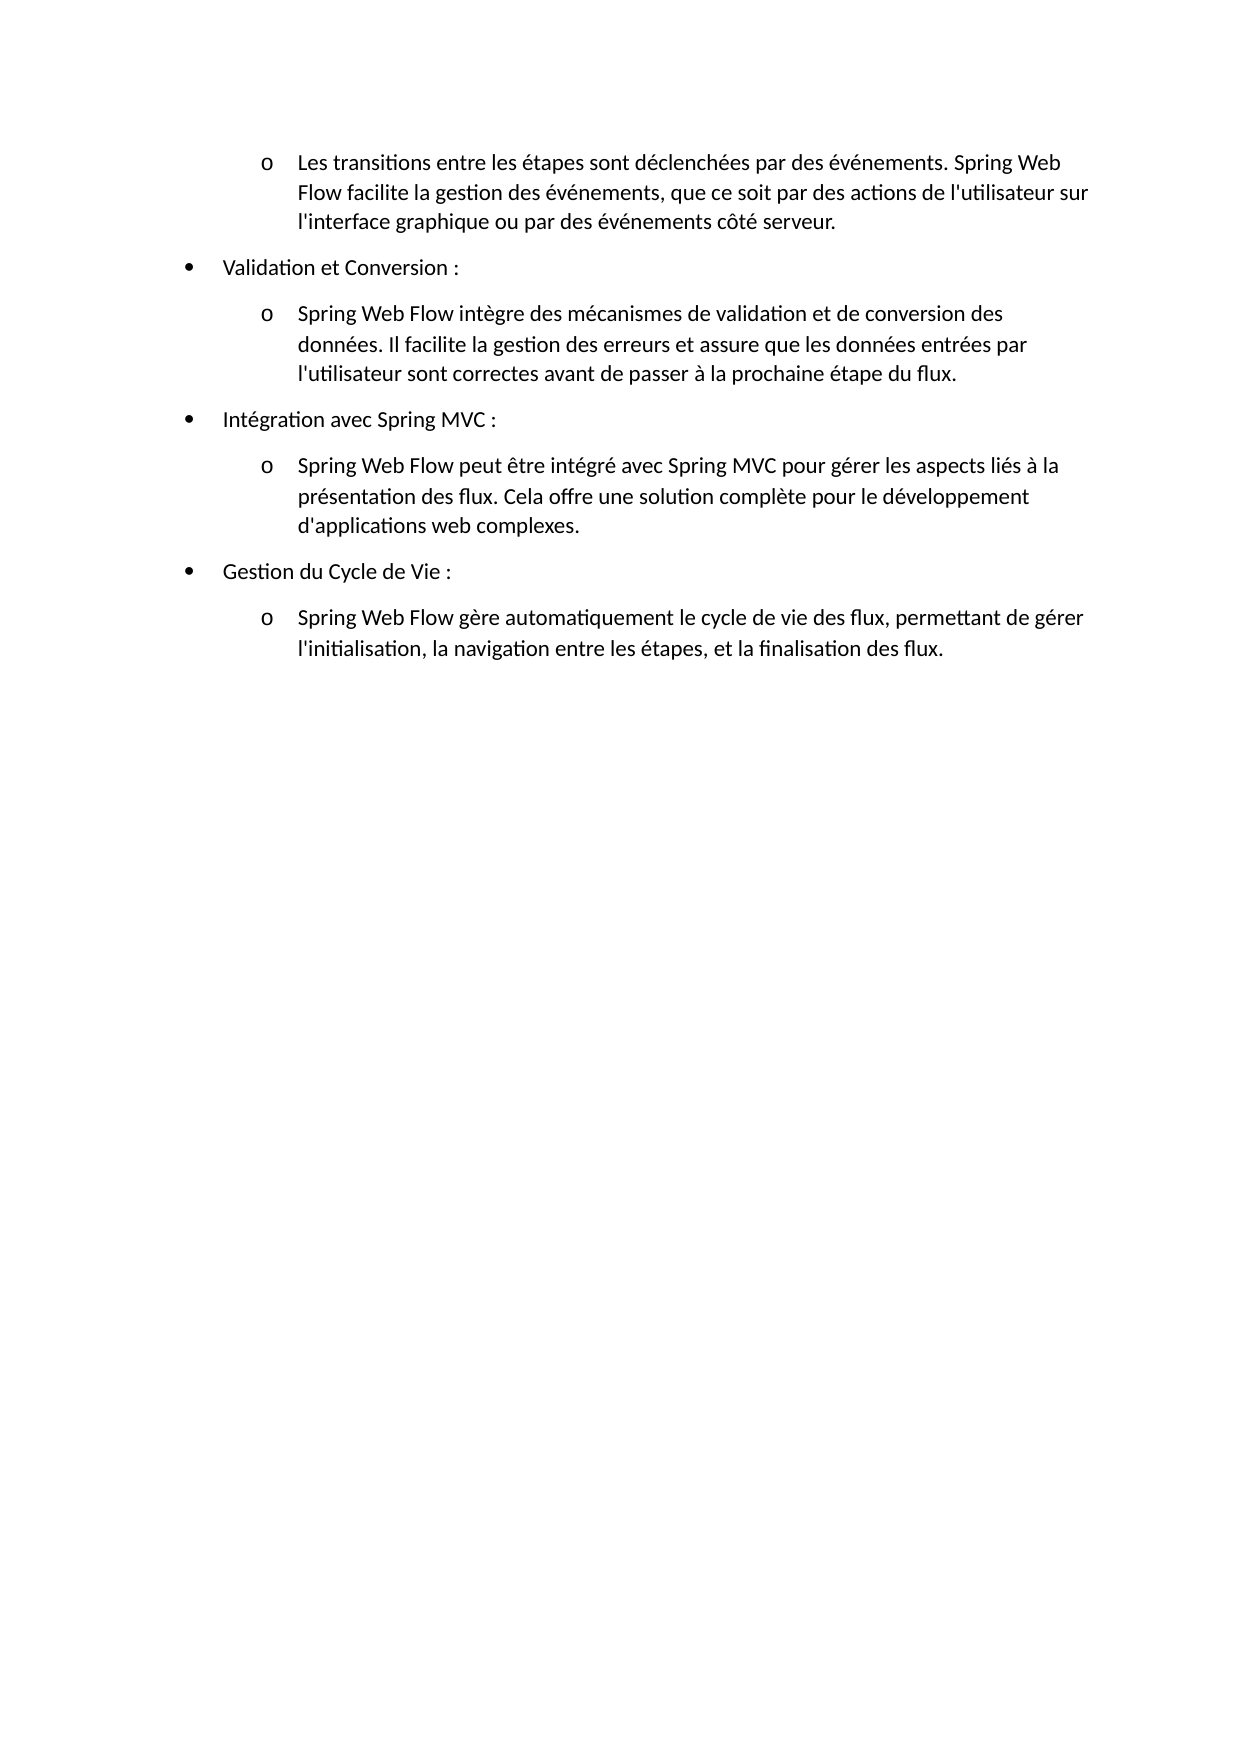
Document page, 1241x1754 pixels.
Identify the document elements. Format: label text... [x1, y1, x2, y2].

list Spring Web Flow intègre des mécanismes de validation et de conversion des données. Il facilite la gestion des erreurs et assure que les données entrées par l'utilisateur sont correctes avant de passer à la prochaine étape du flux. [260, 299, 1093, 387]
list Validation et Conversion : [185, 253, 1093, 282]
list Gestion du Cycle de Vie : [185, 557, 1093, 586]
list Intégration avec Spring MVC : [185, 406, 1093, 433]
list Spring Web Flow gère automatiquement le cycle de vie des flux, permettant de gérer l'initialisation, la navigation entre les étapes, et la finalisation des flux. [260, 603, 1093, 662]
list Spring Web Flow peut être intégré avec Spring MVC pour gérer les aspects liés à la présentation des flux. Cela offre une solution complète pour le développement d'applications web complexes. [260, 452, 1093, 539]
list Les transitions entre les étapes sont déclenchées par des événements. Spring Web Flow facilite la gestion des événements, que ce soit par des actions de l'utilisateur sur l'interface graphique ou par des événements côté serveur. [260, 148, 1093, 236]
